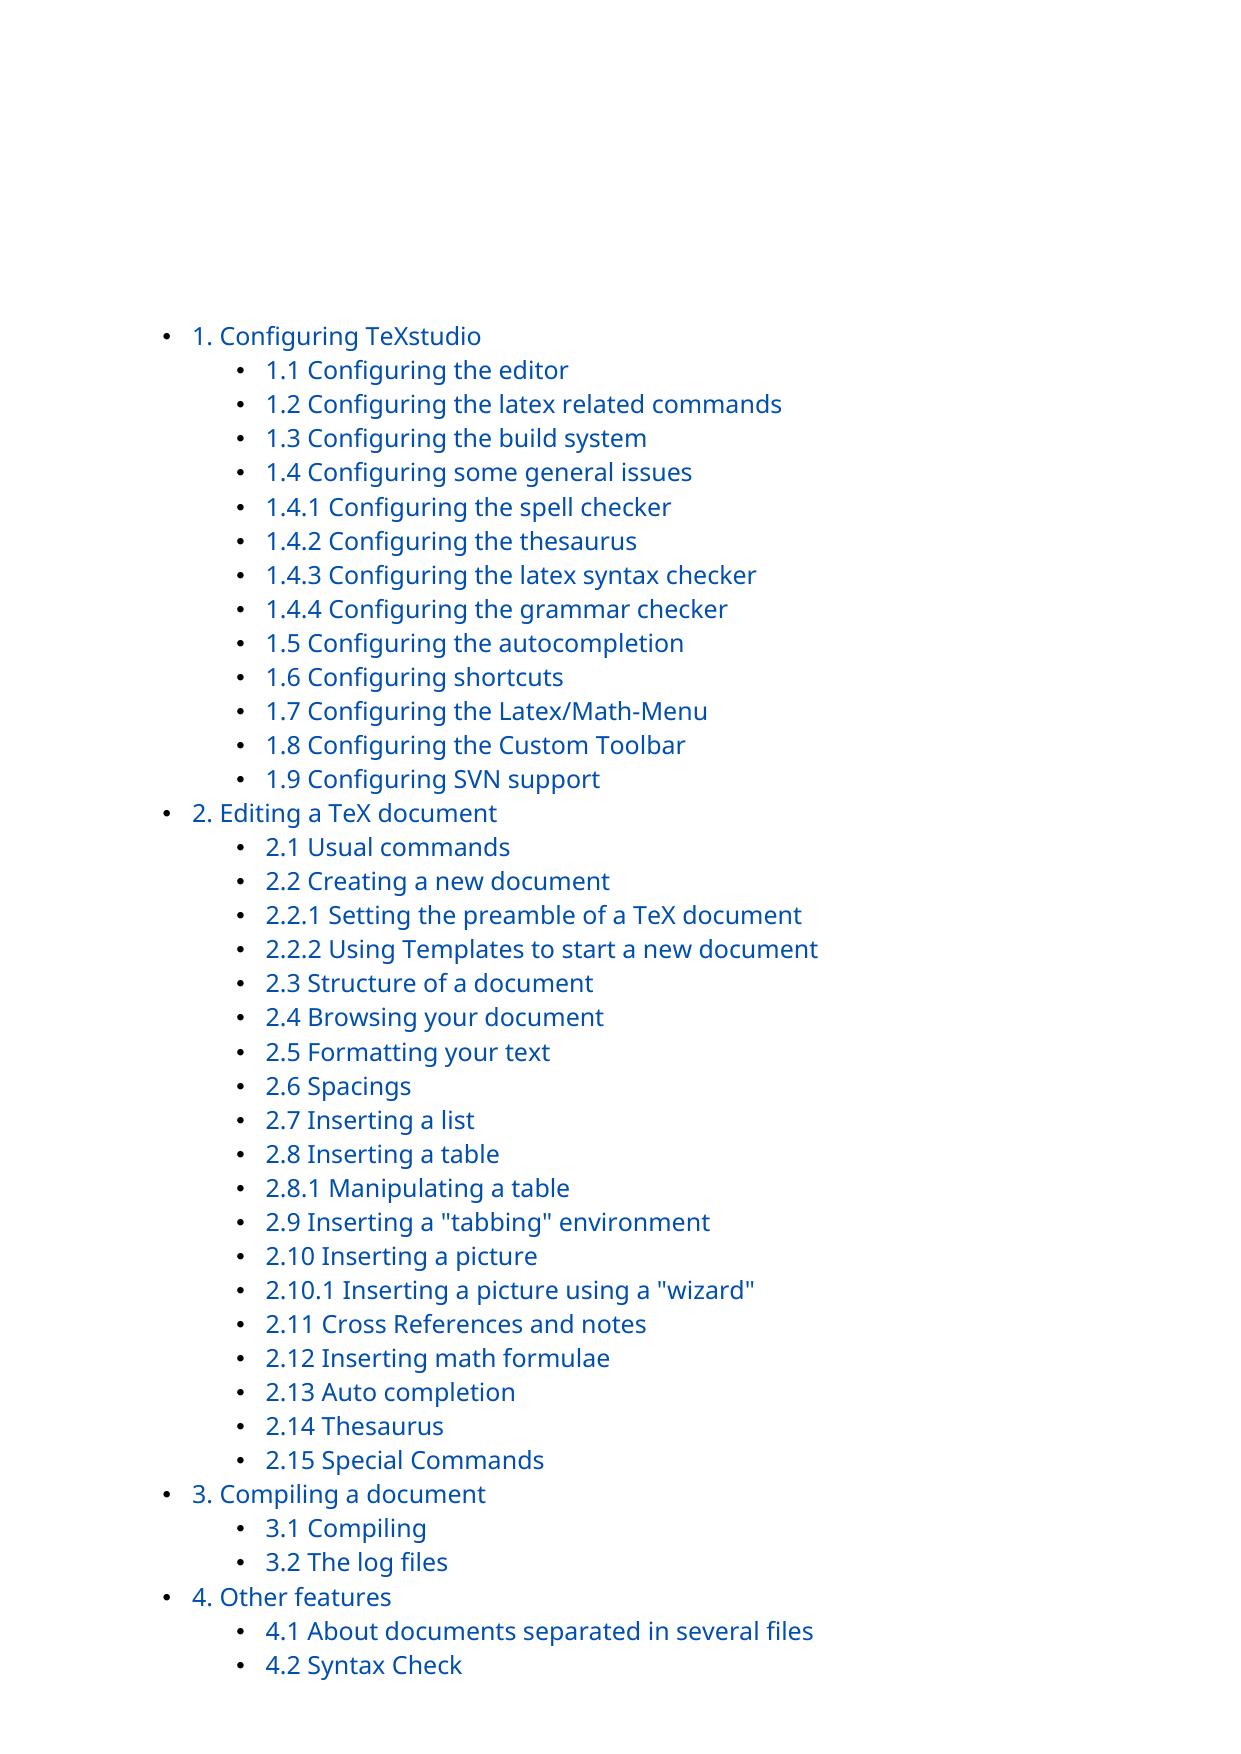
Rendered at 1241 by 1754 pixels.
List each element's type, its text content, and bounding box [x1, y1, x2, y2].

list 2.2.2 Using Templates to start a new document [236, 932, 1181, 966]
list 3.2 The log files [236, 1545, 1181, 1579]
list 1.4.2 Configuring the thesaurus [236, 523, 1181, 557]
list 1.5 Configuring the autocompletion [236, 625, 1181, 659]
list 2.11 Cross References and notes [236, 1307, 1181, 1341]
list 4. Other features [162, 1579, 1181, 1613]
list 2.7 Inserting a list [236, 1102, 1181, 1136]
subtitle Contents: [165, 244, 1134, 295]
list 2.10.1 Inserting a picture using a "wizard" [236, 1273, 1181, 1307]
list 1.7 Configuring the Latex/Math-Menu [236, 693, 1181, 728]
list 1.8 Configuring the Custom Toolbar [236, 728, 1181, 762]
list 2.6 Spacings [236, 1068, 1181, 1102]
list 2.10 Inserting a picture [236, 1238, 1181, 1273]
list 4.2 Syntax Check [236, 1647, 1181, 1681]
list 2.2.1 Setting the preamble of a TeX document [236, 898, 1181, 932]
list 1.4.4 Configuring the grammar checker [236, 591, 1181, 625]
list 2. Editing a TeX document [162, 796, 1181, 830]
list 1.4 Configuring some general issues [236, 455, 1181, 489]
list 2.14 Thesaurus [236, 1409, 1181, 1443]
list 1.3 Configuring the build system [236, 421, 1181, 455]
list 2.8 Inserting a table [236, 1136, 1181, 1170]
list 2.8.1 Manipulating a table [236, 1170, 1181, 1204]
list 2.9 Inserting a "tabbing" environment [236, 1204, 1181, 1238]
list 1.6 Configuring shortcuts [236, 659, 1181, 693]
list 3. Compiling a document [162, 1477, 1181, 1511]
list 2.12 Inserting math formulae [236, 1341, 1181, 1375]
list 2.3 Structure of a document [236, 966, 1181, 1000]
subtitle TeXstudio : User manual [165, 106, 1134, 174]
list 1.4.1 Configuring the spell checker [236, 489, 1181, 523]
list 1. Configuring TeXstudio [162, 319, 1181, 353]
list 1.2 Configuring the latex related commands [236, 387, 1181, 421]
list 3.1 Compiling [236, 1511, 1181, 1545]
list 2.1 Usual commands [236, 830, 1181, 864]
list 2.15 Special Commands [236, 1443, 1181, 1477]
list 1.4.3 Configuring the latex syntax checker [236, 557, 1181, 591]
list 2.2 Creating a new document [236, 864, 1181, 898]
list 1.1 Configuring the editor [236, 353, 1181, 387]
list 2.4 Browsing your document [236, 1000, 1181, 1034]
list 1.9 Configuring SVN support [236, 762, 1181, 796]
list 2.5 Formatting your text [236, 1034, 1181, 1068]
list 2.13 Auto completion [236, 1375, 1181, 1409]
list 4.1 About documents separated in several files [236, 1613, 1181, 1647]
